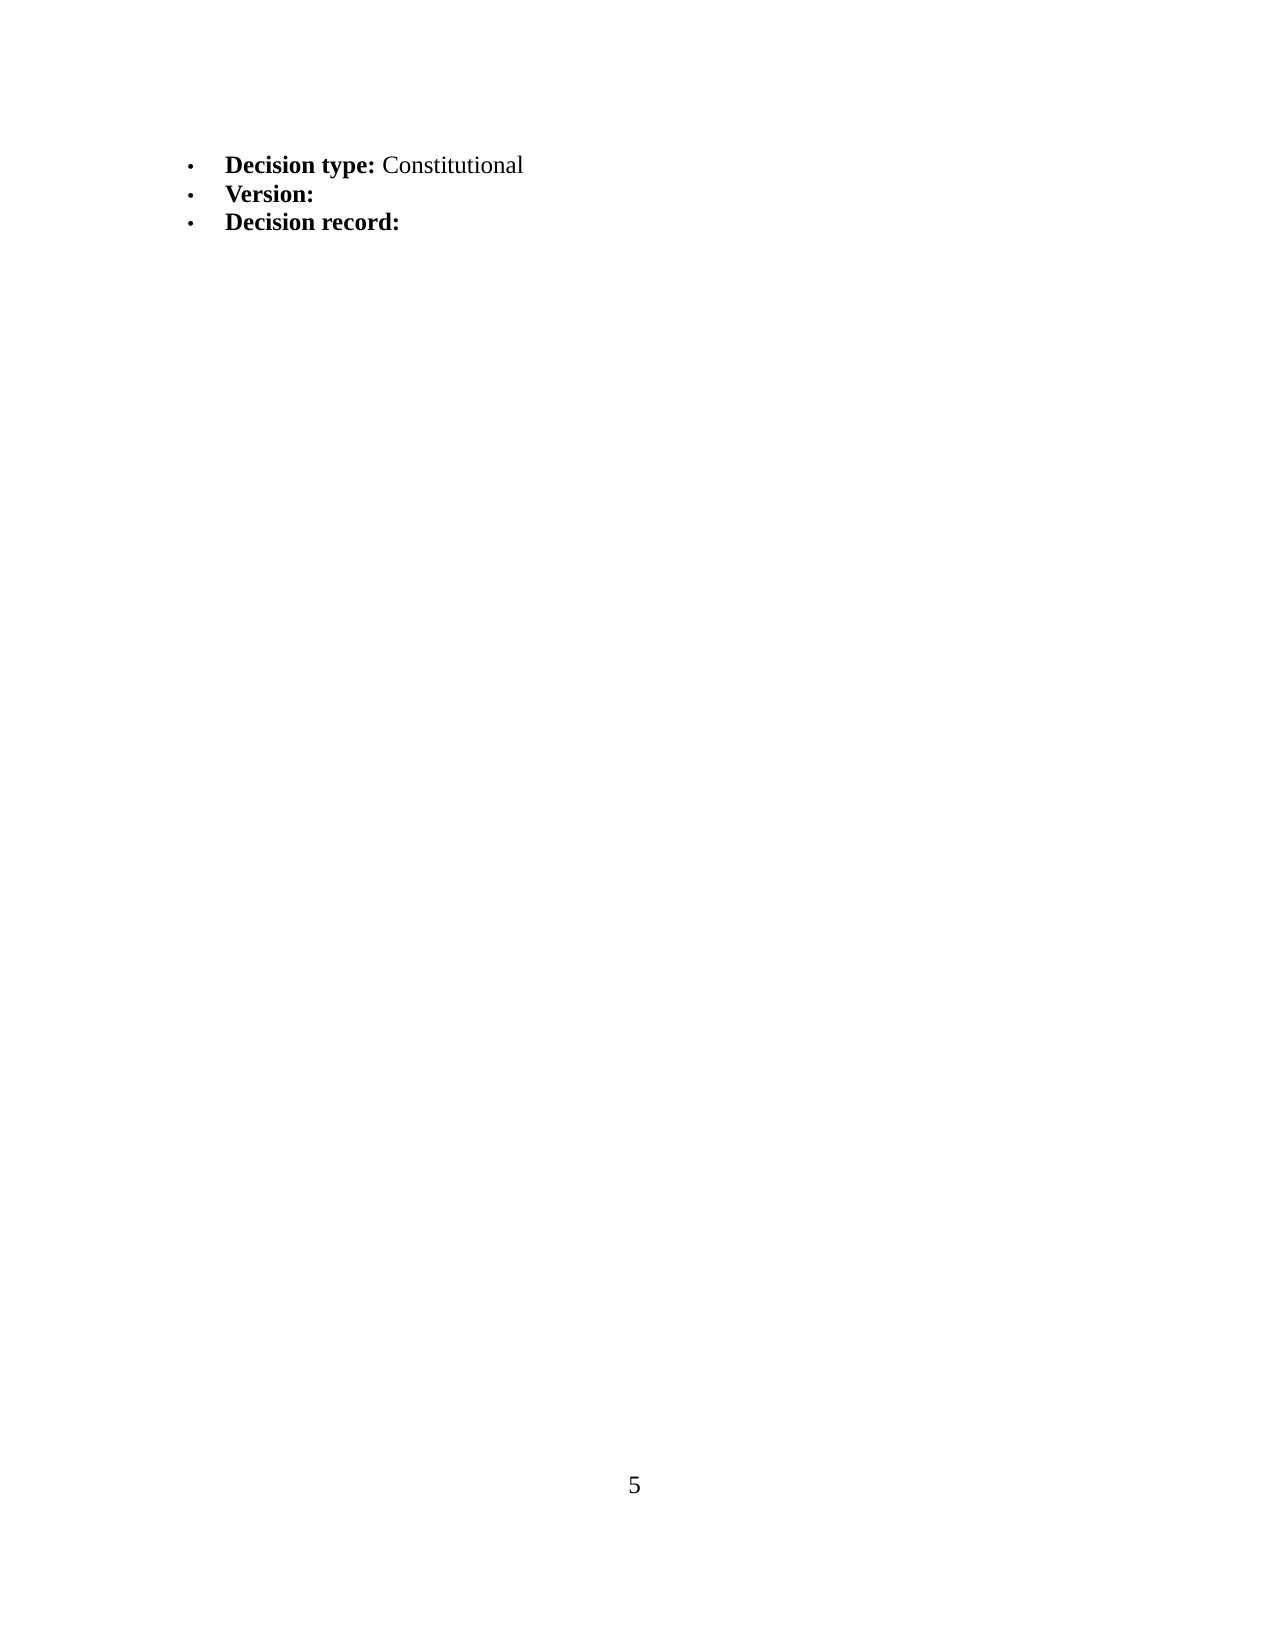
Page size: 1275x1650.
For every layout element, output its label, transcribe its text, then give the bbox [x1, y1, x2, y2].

list Version: [187, 179, 1125, 207]
list Decision type: Constitutional [187, 150, 1125, 179]
list Decision record: [187, 207, 1125, 236]
